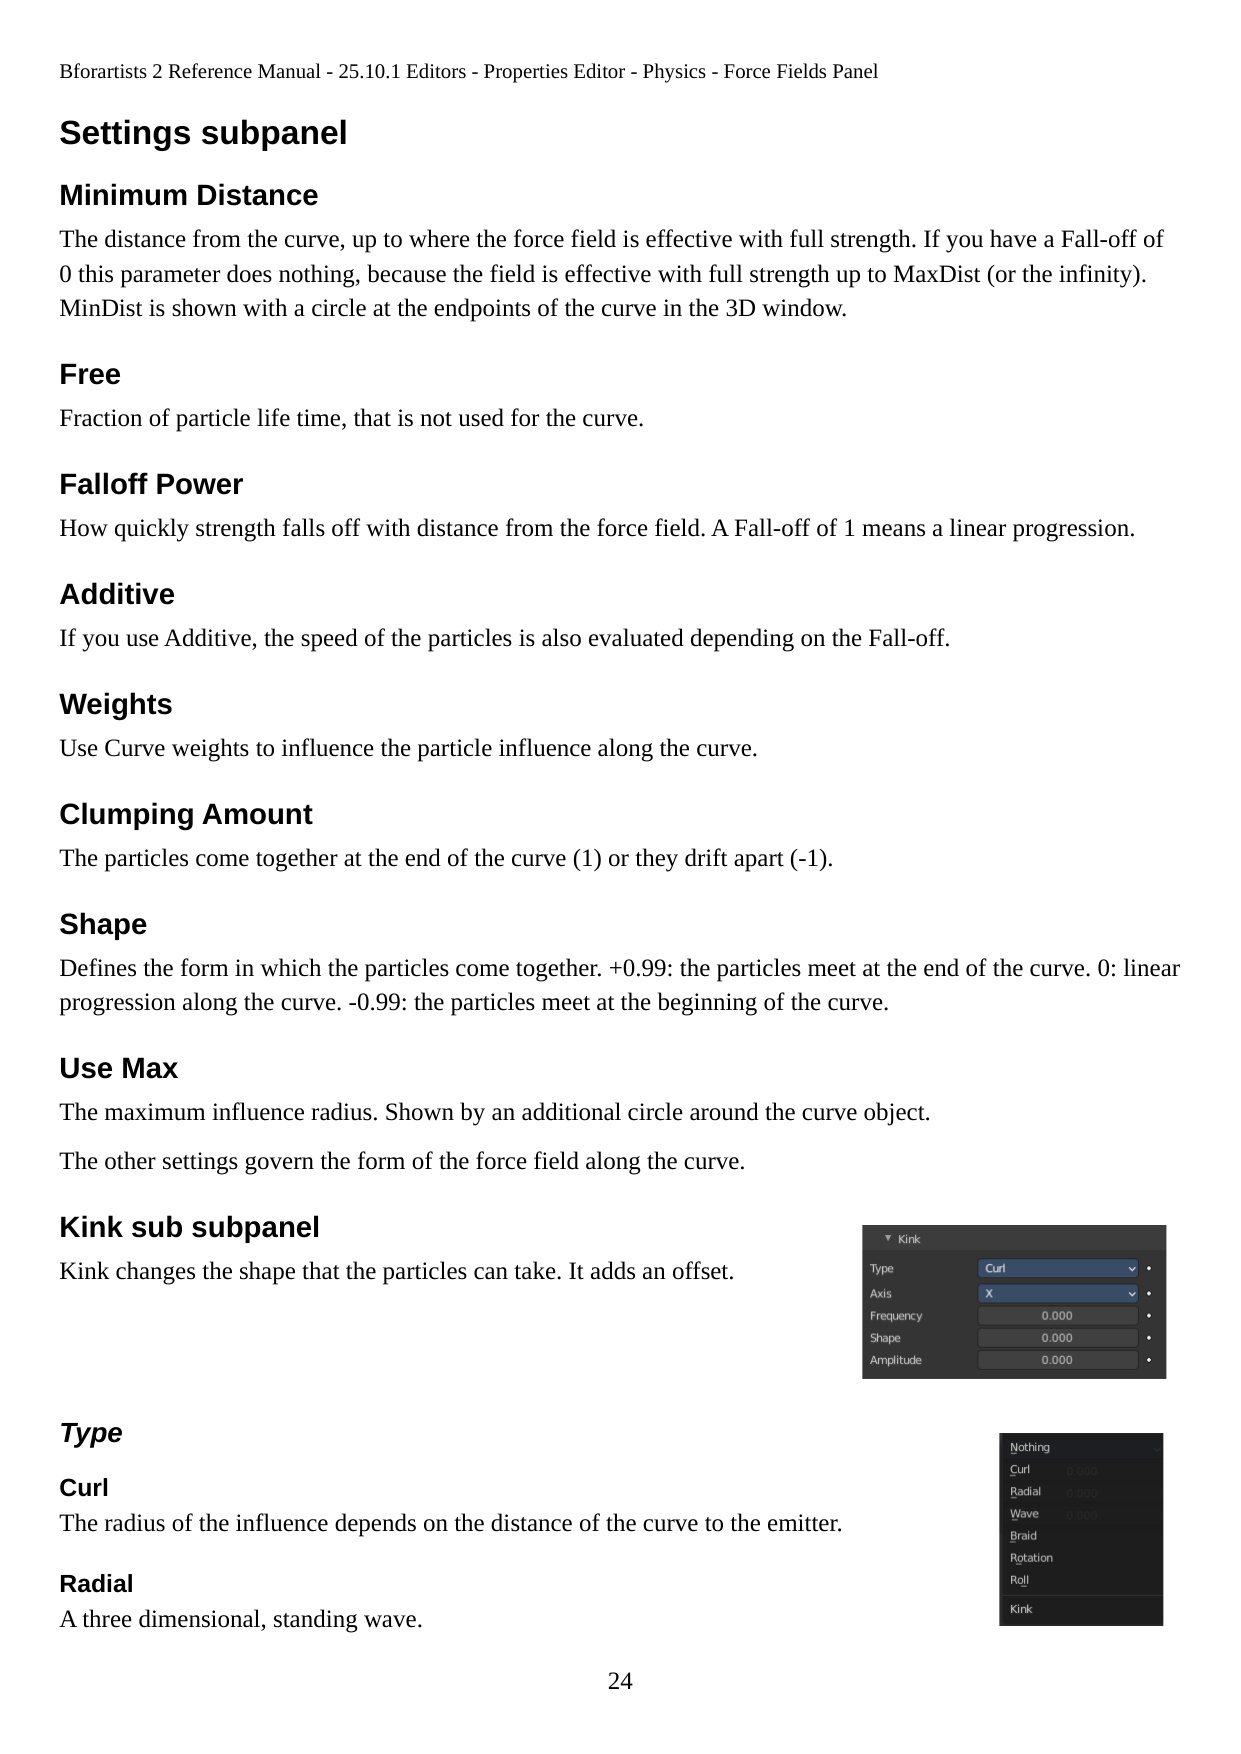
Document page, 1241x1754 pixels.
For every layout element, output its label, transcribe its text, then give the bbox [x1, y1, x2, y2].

subtitle Settings subpanel [59, 113, 1181, 151]
text Use Curve weights to influence the particle influence along the curve. [59, 733, 1181, 762]
picture [862, 1225, 1167, 1379]
subtitle Use Max [59, 1051, 1181, 1085]
text If you use Additive, the speed of the particles is also evaluated depending on the Fall-off. [59, 623, 1181, 652]
text Kink changes the shape that the particles can take. It adds an offset. [59, 1256, 862, 1285]
subtitle Additive [59, 577, 1181, 611]
text The radius of the influence depends on the distance of the curve to the emitter. [59, 1508, 999, 1536]
subtitle Shape [59, 907, 1181, 940]
text The particles come together at the end of the curve (1) or they drift apart (-1). [59, 843, 1181, 872]
subtitle Weights [59, 687, 1181, 721]
text Defines the form in which the particles come together. +0.99: the particles meet at the end of the curve. 0: linear progression along the curve. -0.99: the particles meet at the beginning of the curve. [59, 953, 1181, 1016]
text The maximum influence radius. Shown by an additional circle around the curve object. [59, 1097, 1181, 1126]
subtitle Radial [59, 1569, 999, 1598]
subtitle Curl [59, 1473, 999, 1501]
subtitle Kink sub subpanel [59, 1210, 1181, 1244]
subtitle Clumping Amount [59, 797, 1181, 831]
subtitle Free [59, 357, 1181, 391]
text The other settings govern the form of the force field along the curve. [59, 1146, 1181, 1175]
text A three dimensional, standing wave. [59, 1604, 1181, 1633]
picture [999, 1433, 1164, 1626]
text Fraction of particle life time, that is not used for the curve. [59, 403, 1181, 432]
subtitle [1164, 1569, 1181, 1598]
subtitle Falloff Power [59, 467, 1181, 501]
subtitle Minimum Distance [59, 178, 1181, 212]
text The distance from the curve, up to where the force field is effective with full strength. If you have a Fall-off of 0 this parameter does nothing, because the field is effective with full strength up to MaxDist (or the infinity). MinDist is shown with a circle at the endpoints of the curve in the 3D window. [59, 224, 1181, 322]
text How quickly strength falls off with distance from the force field. A Fall-off of 1 means a linear progression. [59, 513, 1181, 542]
subtitle Type [59, 1416, 1181, 1448]
subtitle [1164, 1473, 1181, 1501]
